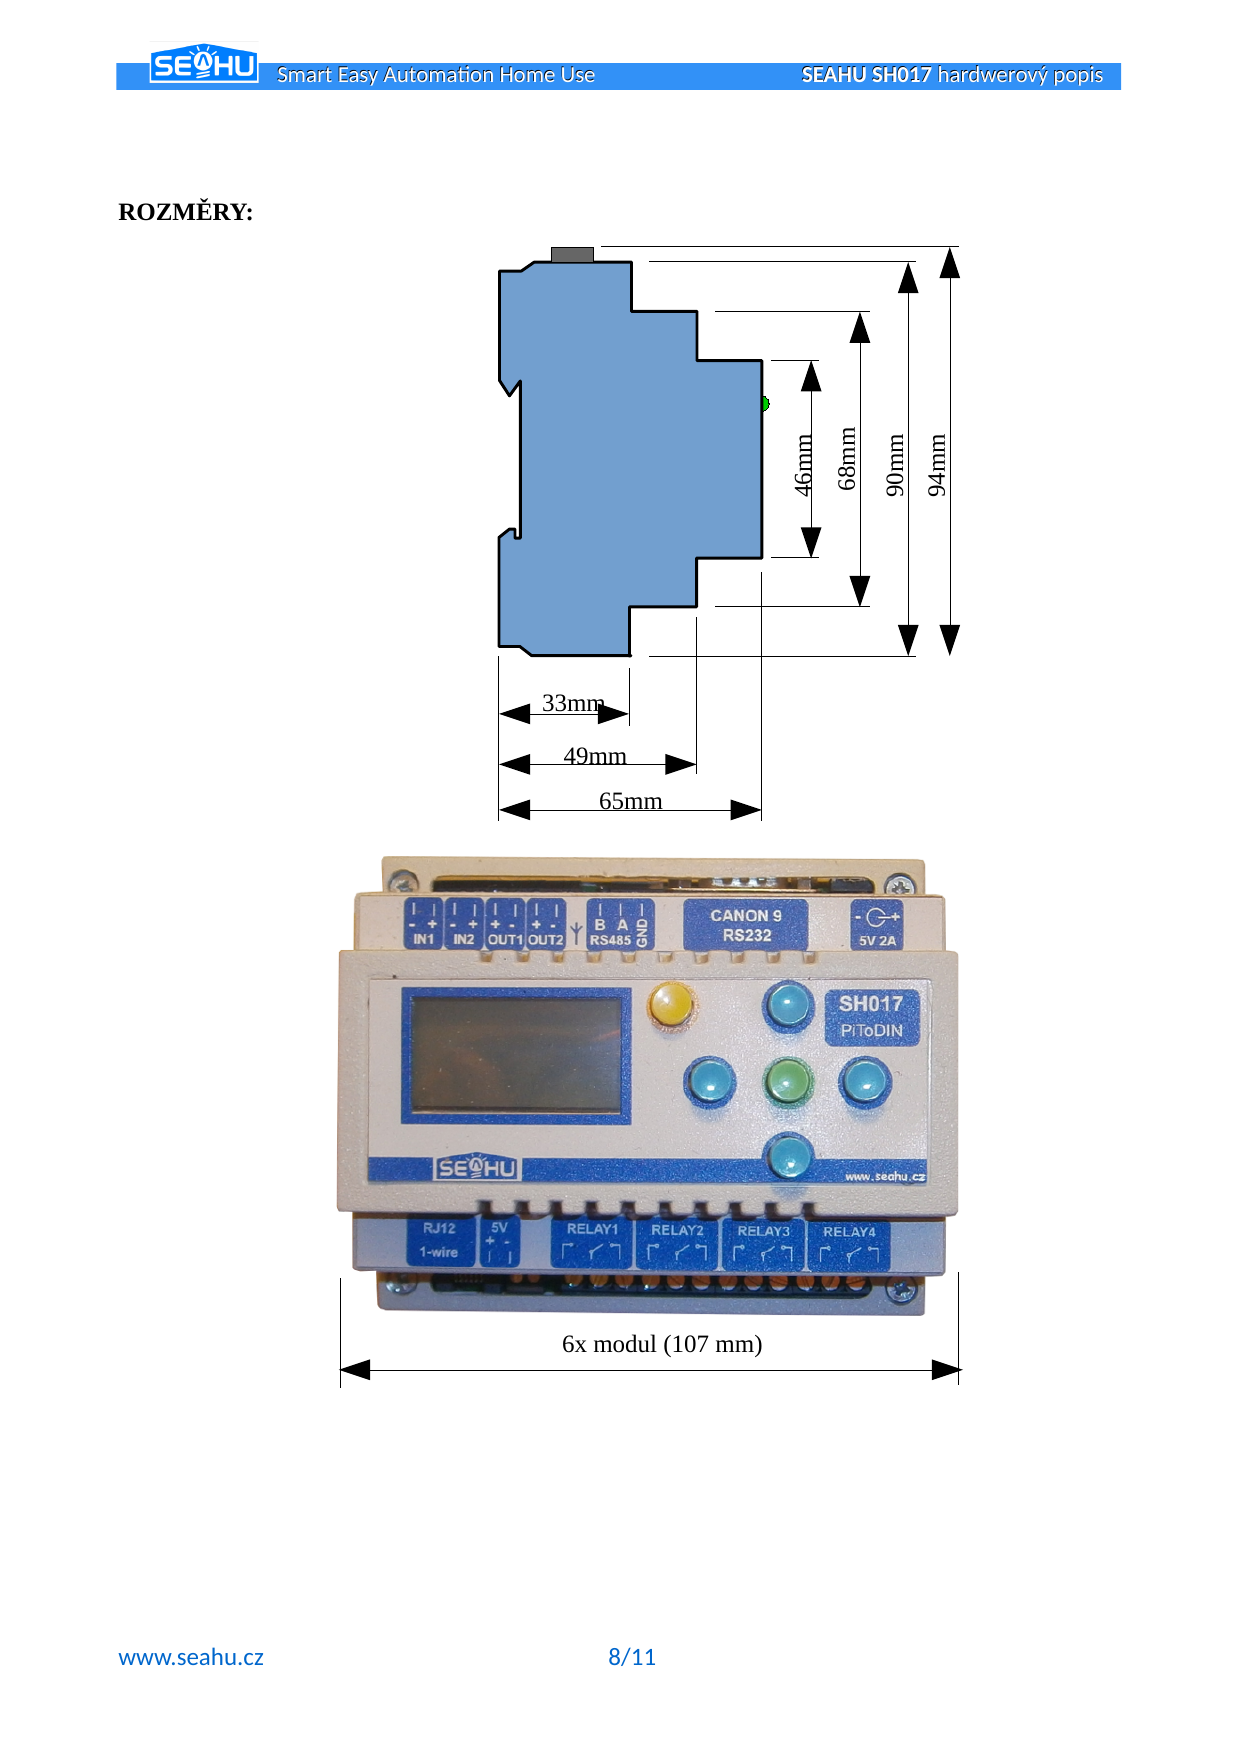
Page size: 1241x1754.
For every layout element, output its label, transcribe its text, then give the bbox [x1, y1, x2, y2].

picture [149, 41, 259, 83]
picture [336, 856, 959, 1316]
text ROZMĚRY: [118, 197, 1122, 225]
